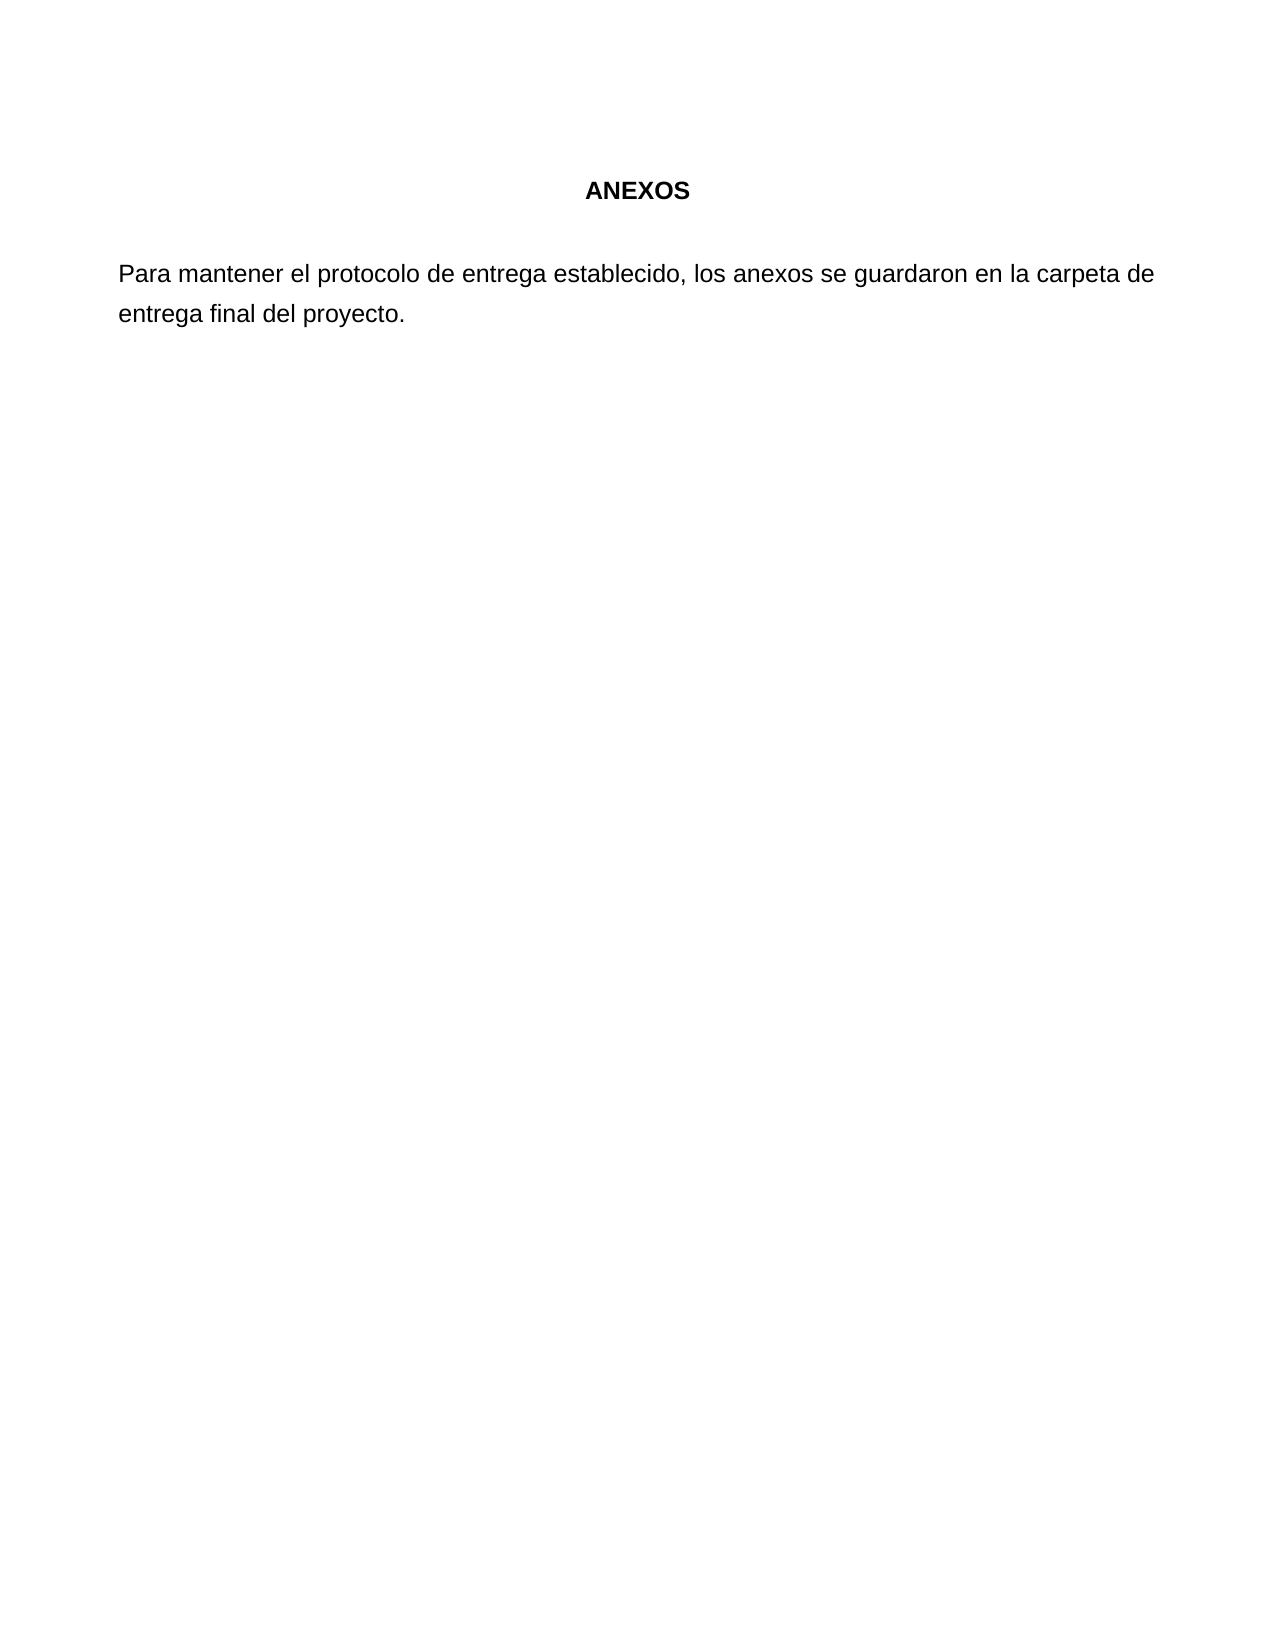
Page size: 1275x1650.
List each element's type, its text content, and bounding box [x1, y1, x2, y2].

text Para mantener el protocolo de entrega establecido, los anexos se guardaron en la carpeta de entrega final del proyecto. [118, 259, 1157, 327]
subtitle ANEXOS [118, 176, 1157, 205]
